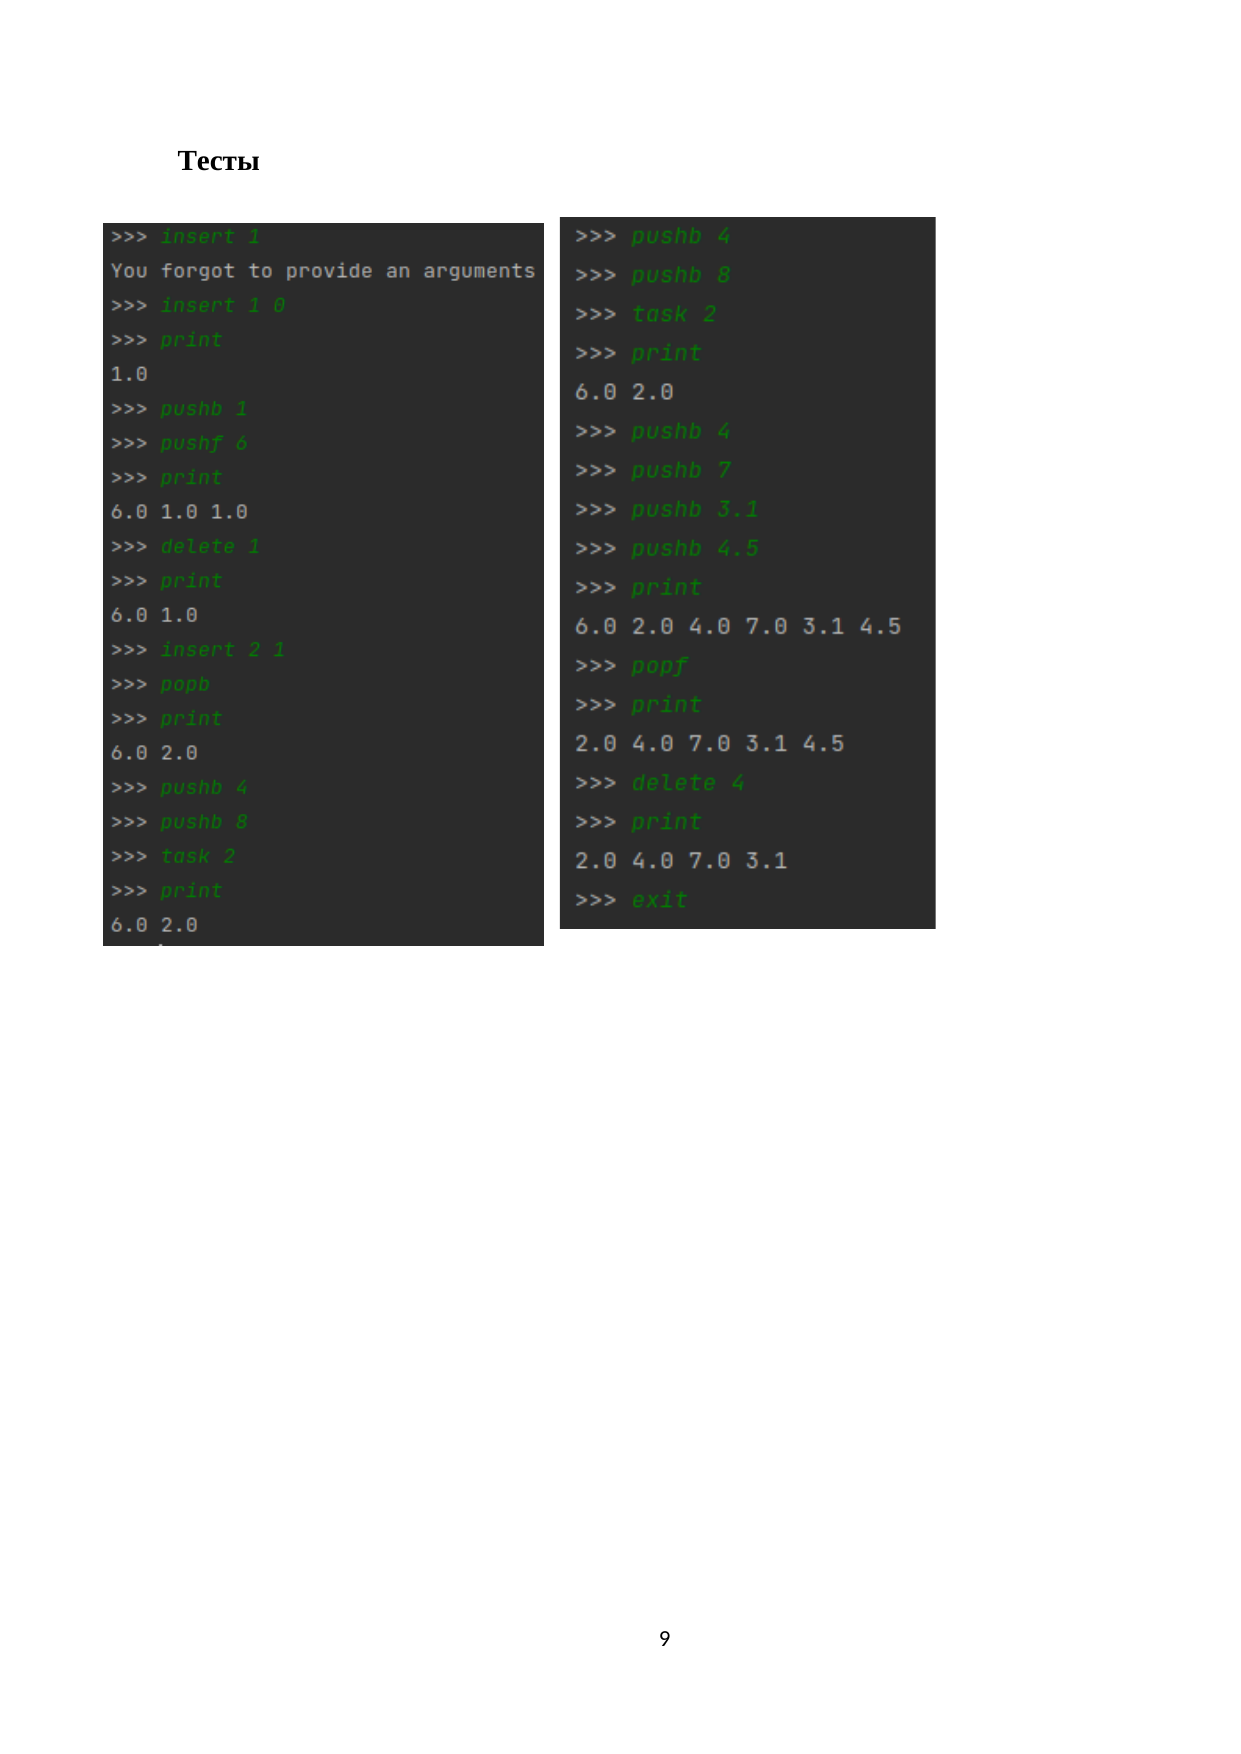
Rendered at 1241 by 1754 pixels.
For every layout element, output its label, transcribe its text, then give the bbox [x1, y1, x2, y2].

subtitle Тесты [177, 143, 1152, 177]
picture [559, 217, 936, 929]
picture [103, 223, 544, 946]
